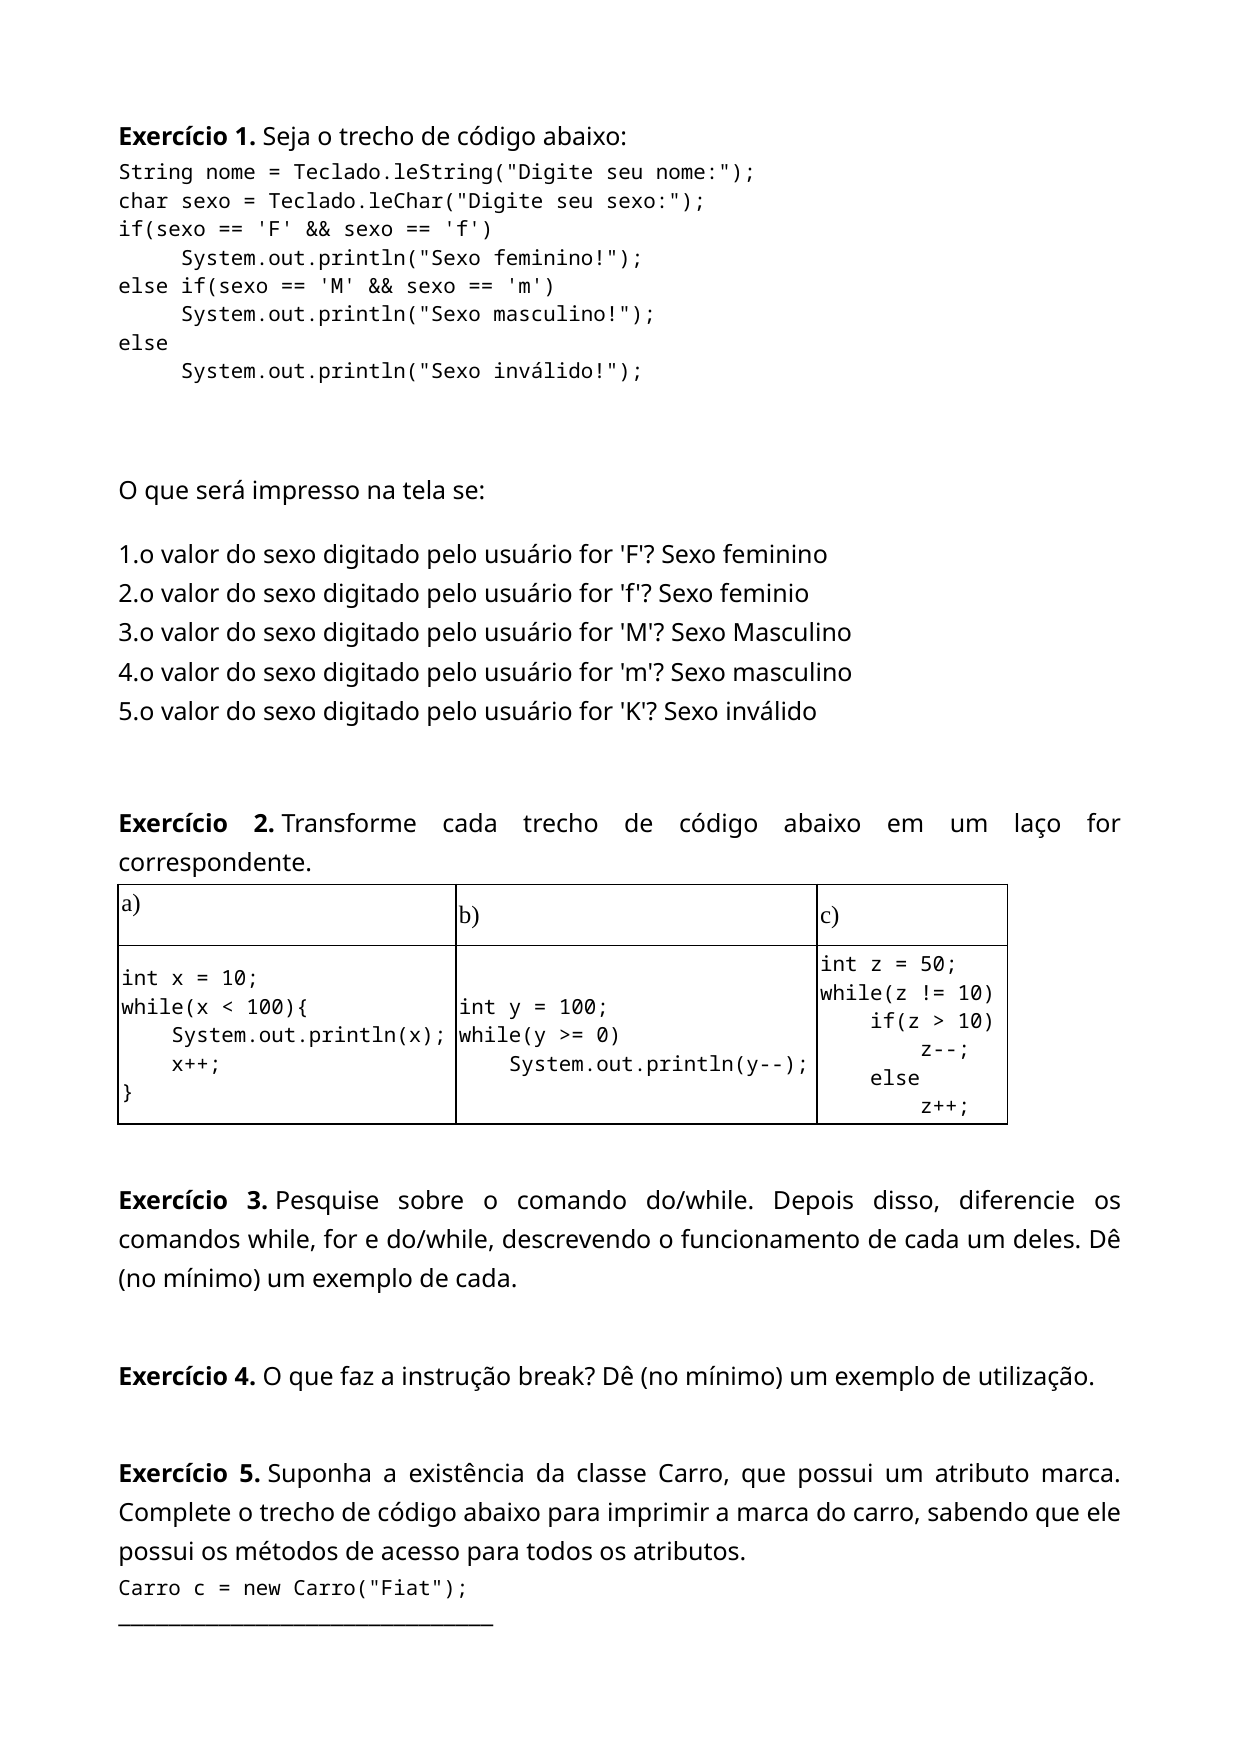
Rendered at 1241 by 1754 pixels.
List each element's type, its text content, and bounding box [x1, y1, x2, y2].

text System.out.println("Sexo feminino!"); [118, 243, 1122, 271]
table_cell int z = 50; while(z != 10) if(z > 10) z--; else z++; [818, 946, 1007, 1123]
list o valor do sexo digitado pelo usuário for 'm'? Sexo masculino [118, 654, 1122, 688]
text ______________________________ [118, 1601, 1122, 1630]
table_header c) [818, 885, 1007, 945]
list o valor do sexo digitado pelo usuário for 'K'? Sexo inválido [118, 693, 1122, 727]
text Exercício 2. Transforme cada trecho de código abaixo em um laço for correspondente. [118, 805, 1122, 878]
text char sexo = Teclado.leChar("Digite seu sexo:"); [118, 186, 1122, 214]
table_cell int x = 10; while(x < 100){ System.out.println(x); x++; } [119, 946, 455, 1123]
text System.out.println("Sexo inválido!"); [118, 357, 1122, 385]
list o valor do sexo digitado pelo usuário for 'M'? Sexo Masculino [118, 615, 1122, 649]
text Exercício 5. Suponha a existência da classe Carro, que possui um atributo marca. Complete o trecho de código abaixo para imprimir a marca do carro, sabendo que ele possui os métodos de acesso para todos os atributos. [118, 1455, 1122, 1568]
text else [118, 328, 1122, 357]
text Exercício 1. Seja o trecho de código abaixo: [118, 118, 1122, 152]
text System.out.println("Sexo masculino!"); [118, 299, 1122, 328]
text Exercício 4. O que faz a instrução break? Dê (no mínimo) um exemplo de utilização. [118, 1358, 1122, 1392]
text Exercício 3. Pesquise sobre o comando do/while. Depois disso, diferencie os comandos while, for e do/while, descrevendo o funcionamento de cada um deles. Dê (no mínimo) um exemplo de cada. [118, 1183, 1122, 1295]
table_header b) [457, 885, 816, 945]
text O que será impresso na tela se: [118, 473, 1122, 507]
list o valor do sexo digitado pelo usuário for 'f'? Sexo feminio [118, 576, 1122, 610]
text if(sexo == 'F' && sexo == 'f') [118, 214, 1122, 243]
list o valor do sexo digitado pelo usuário for 'F'? Sexo feminino [118, 537, 1122, 571]
text else if(sexo == 'M' && sexo == 'm') [118, 271, 1122, 299]
text String nome = Teclado.leString("Digite seu nome:"); [118, 157, 1122, 186]
table_cell int y = 100; while(y >= 0) System.out.println(y--); [457, 946, 816, 1123]
text Carro c = new Carro("Fiat"); [118, 1573, 1122, 1601]
table_header a) [119, 885, 455, 945]
